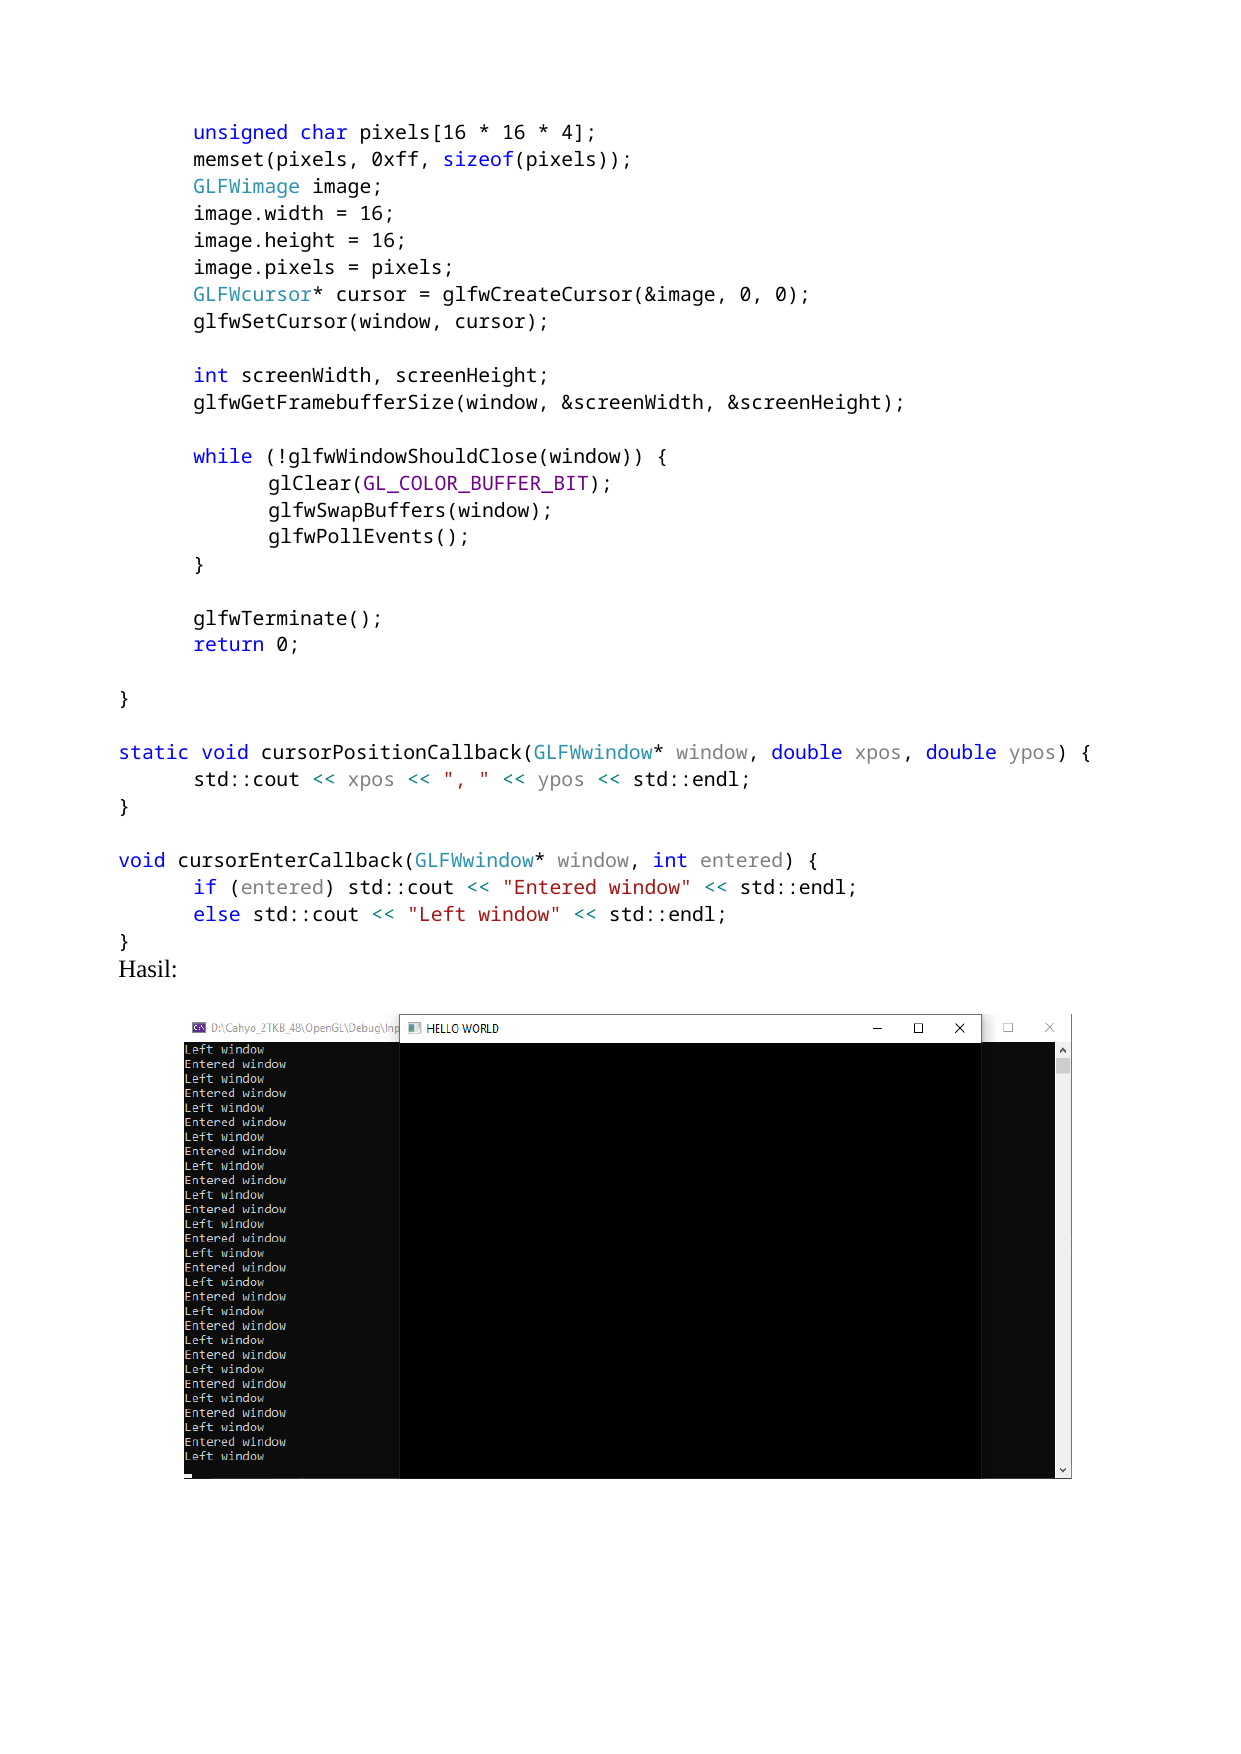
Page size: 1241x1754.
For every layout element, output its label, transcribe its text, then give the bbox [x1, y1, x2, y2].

text GLFWcursor* cursor = glfwCreateCursor(&image, 0, 0); [118, 280, 1122, 307]
text glfwPollEvents(); [118, 523, 1122, 550]
text glfwGetFramebufferSize(window, &screenWidth, &screenHeight); [118, 388, 1122, 415]
text void cursorEnterCallback(GLFWwindow* window, int entered) { [118, 847, 1122, 873]
text glfwSwapBuffers(window); [118, 496, 1122, 523]
text } [118, 793, 1122, 819]
text glfwTerminate(); [118, 604, 1122, 631]
text memset(pixels, 0xff, sizeof(pixels)); [118, 145, 1122, 172]
text glfwSetCursor(window, cursor); [118, 307, 1122, 334]
text image.width = 16; [118, 199, 1122, 226]
text int screenWidth, screenHeight; [118, 361, 1122, 388]
text } [118, 927, 1122, 954]
text image.pixels = pixels; [118, 253, 1122, 280]
text static void cursorPositionCallback(GLFWwindow* window, double xpos, double ypos) { [118, 739, 1122, 766]
text GLFWimage image; [118, 172, 1122, 199]
picture [184, 1014, 1072, 1479]
text return 0; [118, 631, 1122, 658]
text else std::cout << "Left window" << std::endl; [118, 901, 1122, 927]
text glClear(GL_COLOR_BUFFER_BIT); [118, 469, 1122, 496]
text } [118, 685, 1122, 712]
text while (!glfwWindowShouldClose(window)) { [118, 442, 1122, 469]
text unsigned char pixels[16 * 16 * 4]; [118, 118, 1122, 145]
text if (entered) std::cout << "Entered window" << std::endl; [118, 873, 1122, 901]
text } [118, 550, 1122, 577]
text Hasil: [118, 954, 1122, 983]
text std::cout << xpos << ", " << ypos << std::endl; [118, 766, 1122, 793]
text image.height = 16; [118, 226, 1122, 253]
